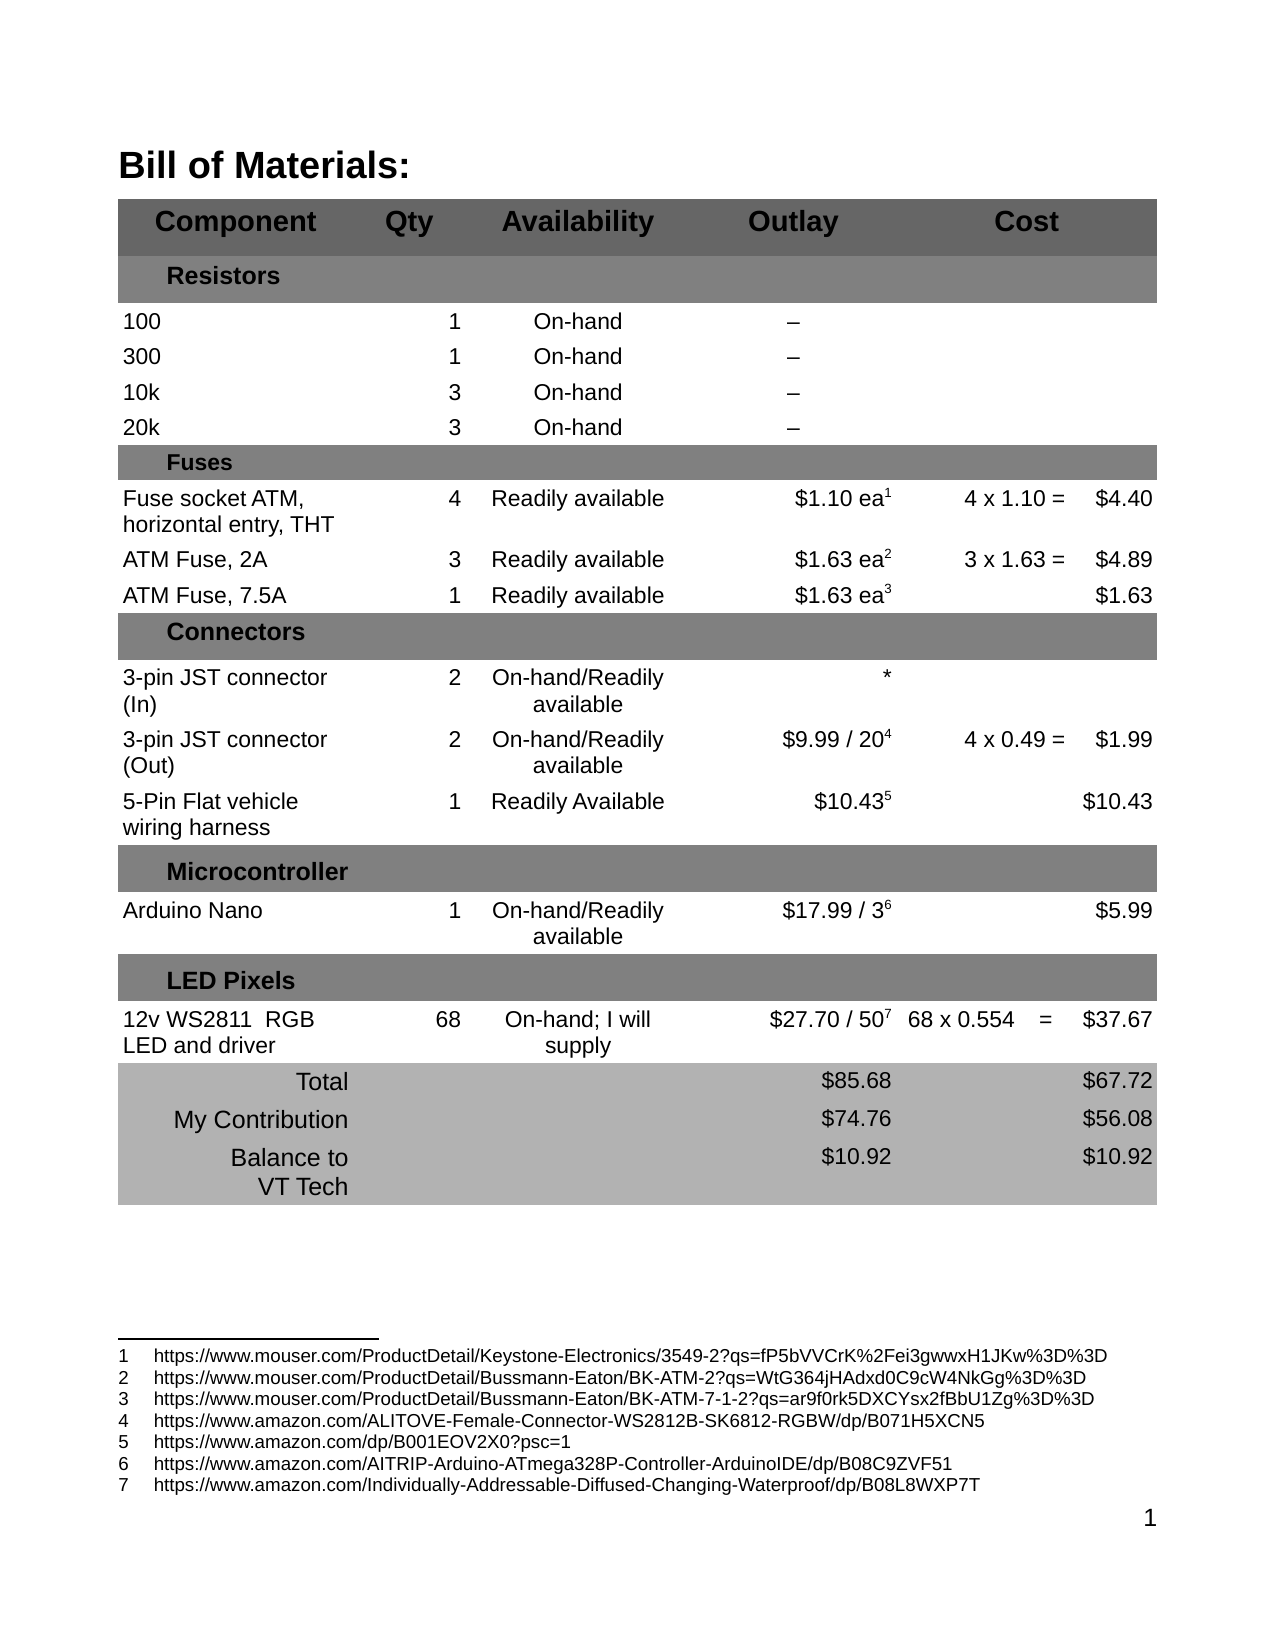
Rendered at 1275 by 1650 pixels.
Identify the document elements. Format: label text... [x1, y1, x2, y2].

table_cell $1.10 ea [690, 480, 896, 542]
table_cell On-hand [465, 374, 690, 409]
table_cell My Contribution [118, 1101, 353, 1138]
table_cell [896, 954, 1157, 1001]
table_cell Resistors [118, 256, 896, 303]
table_cell 4 x 0.49 = $1.99 [896, 721, 1157, 783]
table_cell On-hand [465, 304, 690, 339]
table_cell $9.99 / 20 [690, 721, 896, 783]
table_cell Microcontroller [118, 845, 896, 892]
table_cell 3-pin JST connector (In) [118, 660, 353, 721]
subtitle Bill of Materials: [118, 143, 1157, 187]
table_cell [896, 613, 1157, 660]
table_cell $67.72 [896, 1063, 1157, 1101]
table_cell 4 x 1.10 = $4.40 [896, 480, 1157, 542]
table_cell 1 [353, 339, 465, 374]
table_cell [896, 660, 1157, 721]
table_header Cost [896, 199, 1157, 256]
table_cell – [690, 374, 896, 409]
table_cell On-hand/Readily available [465, 892, 690, 954]
table_cell 3-pin JST connector (Out) [118, 721, 353, 783]
table_header Component [118, 199, 353, 256]
table_cell – [690, 410, 896, 445]
table_cell 2 [353, 660, 465, 721]
table_cell $10.92 [896, 1138, 1157, 1205]
table_cell LED Pixels [118, 954, 896, 1001]
table_cell Balance to VT Tech [118, 1138, 353, 1205]
table_cell $85.68 [690, 1063, 896, 1101]
table_cell On-hand [465, 410, 690, 445]
table_cell [353, 1138, 690, 1205]
table_cell * [690, 660, 896, 721]
table_cell Total [118, 1063, 353, 1101]
table_cell Readily available [465, 480, 690, 542]
table_cell On-hand [465, 339, 690, 374]
table_cell [896, 256, 1157, 303]
table_cell – [690, 339, 896, 374]
table_cell $56.08 [896, 1101, 1157, 1138]
table_cell [896, 845, 1157, 892]
table_cell 300 [118, 339, 353, 374]
table_header Availability [465, 199, 690, 256]
table_cell $74.76 [690, 1101, 896, 1138]
table_cell Fuses [118, 445, 1157, 480]
table_cell On-hand; I will supply [465, 1001, 690, 1063]
table_cell [896, 304, 1157, 339]
table_cell Fuse socket ATM, horizontal entry, THT [118, 480, 353, 542]
table_cell ATM Fuse, 2A [118, 542, 353, 577]
table_cell $27.70 / 50 [690, 1001, 896, 1063]
table_cell [896, 410, 1157, 445]
table_cell $5.99 [896, 892, 1157, 954]
table_cell Arduino Nano [118, 892, 353, 954]
table_cell $1.63 ea [690, 577, 896, 612]
table_cell 20k [118, 410, 353, 445]
table_cell 3 [353, 374, 465, 409]
table_cell 1 [353, 892, 465, 954]
table_cell [353, 1101, 690, 1138]
table_header Qty [353, 199, 465, 256]
table_cell $10.92 [690, 1138, 896, 1205]
table_cell Connectors [118, 613, 896, 660]
table_cell $10.43 [690, 783, 896, 845]
table_cell 3 [353, 542, 465, 577]
table_cell 1 [353, 304, 465, 339]
table_cell 3 [353, 410, 465, 445]
table_cell 1 [353, 577, 465, 612]
table_cell 1 [353, 783, 465, 845]
table_cell $17.99 / 3 [690, 892, 896, 954]
table_cell – [690, 304, 896, 339]
table_cell 2 [353, 721, 465, 783]
table_cell $10.43 [896, 783, 1157, 845]
table_cell Readily available [465, 577, 690, 612]
table_cell 12v WS2811 RGB LED and driver [118, 1001, 353, 1063]
table_cell 68 x 0.554 = $37.67 [896, 1001, 1157, 1063]
table_header Outlay [690, 199, 896, 256]
table_cell [353, 1063, 690, 1101]
table_cell $1.63 [896, 577, 1157, 612]
table_cell 100 [118, 304, 353, 339]
table_cell ATM Fuse, 7.5A [118, 577, 353, 612]
table_cell 4 [353, 480, 465, 542]
table_cell $1.63 ea [690, 542, 896, 577]
table_cell [896, 374, 1157, 409]
table_cell 68 [353, 1001, 465, 1063]
table_cell Readily available [465, 542, 690, 577]
table_cell On-hand/Readily available [465, 660, 690, 721]
table_cell 10k [118, 374, 353, 409]
table_cell 3 x 1.63 = $4.89 [896, 542, 1157, 577]
table_cell 5-Pin Flat vehicle wiring harness [118, 783, 353, 845]
table_cell Readily Available [465, 783, 690, 845]
table_cell [896, 339, 1157, 374]
table_cell On-hand/Readily available [465, 721, 690, 783]
